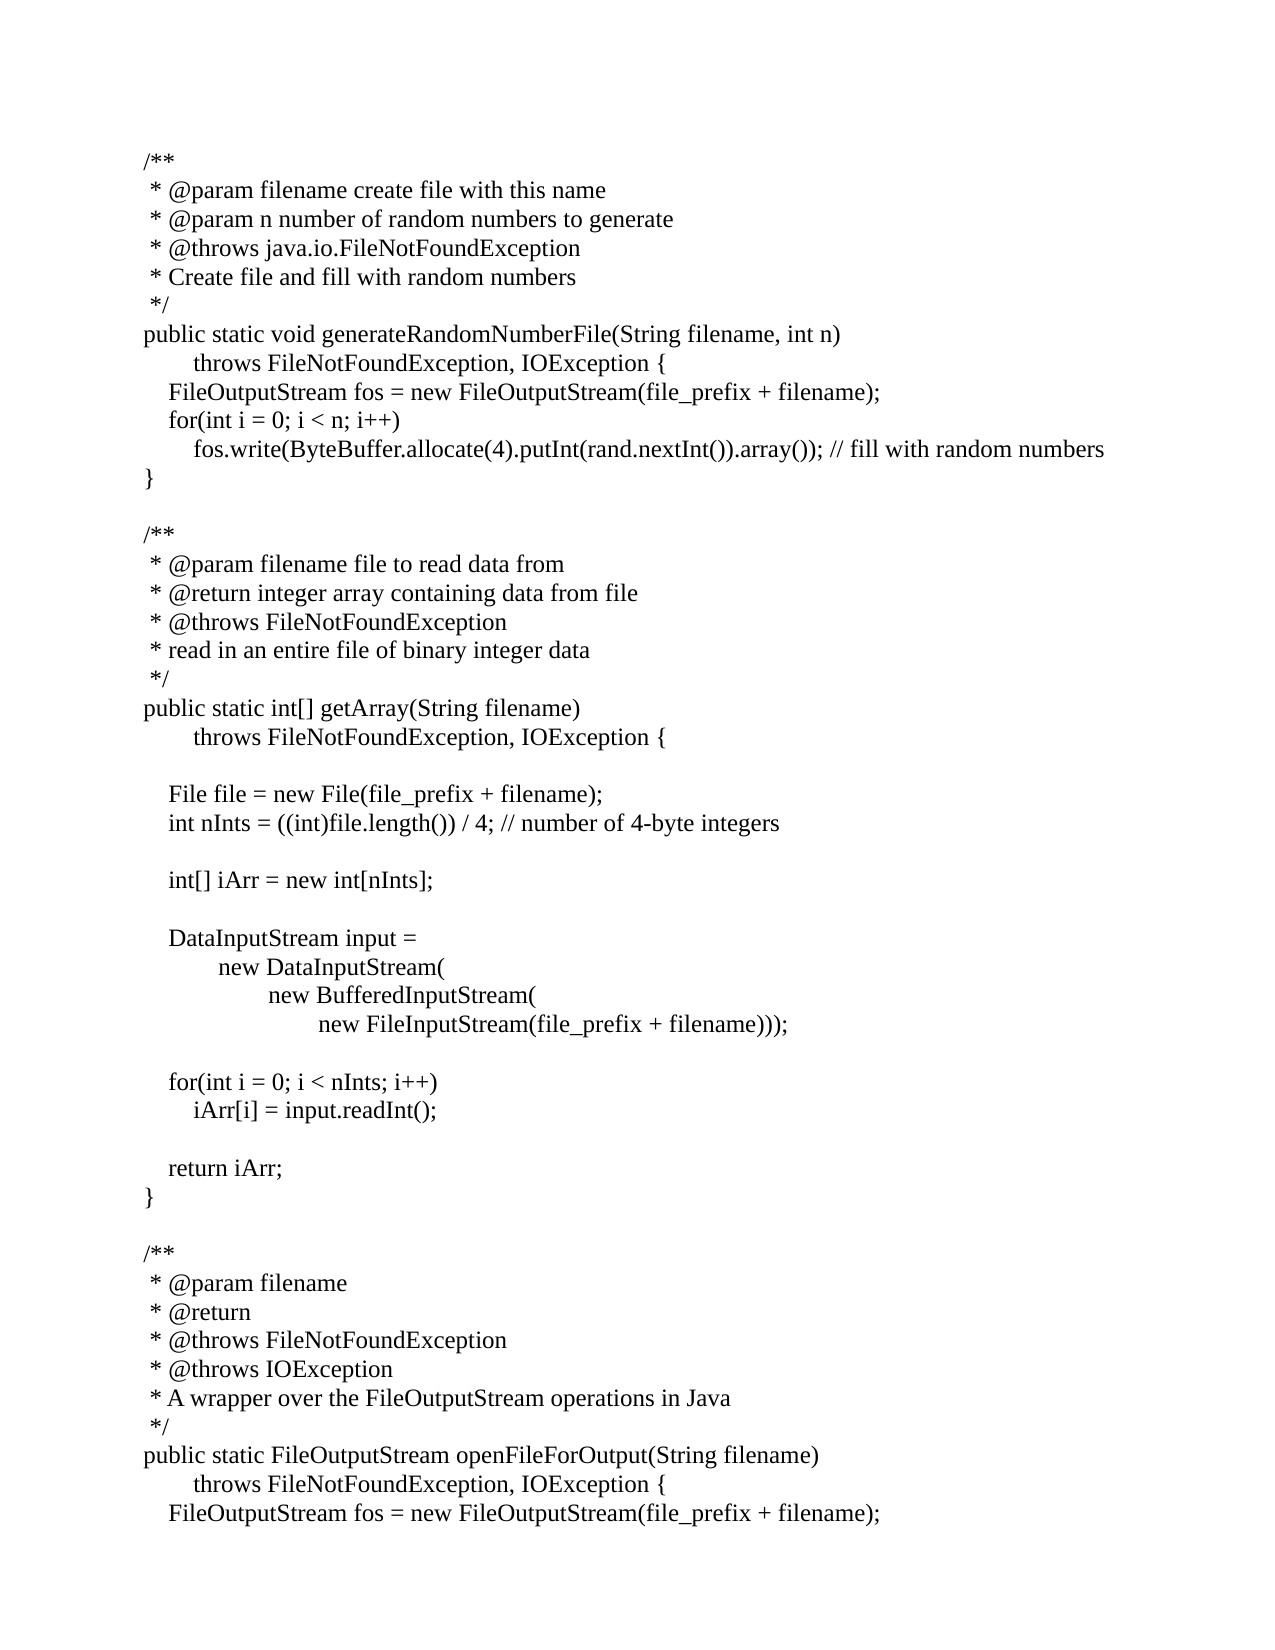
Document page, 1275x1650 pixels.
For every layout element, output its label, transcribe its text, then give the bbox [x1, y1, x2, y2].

text * read in an entire file of binary integer data [118, 636, 1157, 664]
text * @throws FileNotFoundException [118, 607, 1157, 636]
text } [118, 463, 1157, 492]
text new BufferedInputStream( [118, 981, 1157, 1009]
text * @return [118, 1297, 1157, 1326]
text FileOutputStream fos = new FileOutputStream(file_prefix + filename); [118, 1498, 1157, 1527]
text */ [118, 664, 1157, 693]
text * @throws FileNotFoundException [118, 1326, 1157, 1354]
text File file = new File(file_prefix + filename); [118, 779, 1157, 808]
text DataInputStream input = [118, 923, 1157, 952]
text * @param filename file to read data from [118, 549, 1157, 578]
text throws FileNotFoundException, IOException { [118, 722, 1157, 751]
text /** [118, 147, 1157, 176]
text int nInts = ((int)file.length()) / 4; // number of 4-byte integers [118, 808, 1157, 837]
text FileOutputStream fos = new FileOutputStream(file_prefix + filename); [118, 377, 1157, 406]
text public static void generateRandomNumberFile(String filename, int n) [118, 319, 1157, 348]
text iArr[i] = input.readInt(); [118, 1096, 1157, 1124]
text throws FileNotFoundException, IOException { [118, 1469, 1157, 1498]
text * @param n number of random numbers to generate [118, 204, 1157, 233]
text /** [118, 521, 1157, 549]
text new DataInputStream( [118, 952, 1157, 981]
text int[] iArr = new int[nInts]; [118, 866, 1157, 894]
text fos.write(ByteBuffer.allocate(4).putInt(rand.nextInt()).array()); // fill with random numbers [118, 434, 1157, 463]
text */ [118, 1412, 1157, 1441]
text return iArr; [118, 1153, 1157, 1182]
text } [118, 1182, 1157, 1211]
text * @throws java.io.FileNotFoundException [118, 233, 1157, 262]
text * @throws IOException [118, 1354, 1157, 1383]
text * @param filename create file with this name [118, 176, 1157, 204]
text * @return integer array containing data from file [118, 578, 1157, 607]
text for(int i = 0; i < n; i++) [118, 406, 1157, 434]
text * @param filename [118, 1268, 1157, 1297]
text * A wrapper over the FileOutputStream operations in Java [118, 1383, 1157, 1412]
text throws FileNotFoundException, IOException { [118, 348, 1157, 377]
text for(int i = 0; i < nInts; i++) [118, 1067, 1157, 1096]
text */ [118, 291, 1157, 319]
text * Create file and fill with random numbers [118, 262, 1157, 291]
text public static FileOutputStream openFileForOutput(String filename) [118, 1441, 1157, 1469]
text new FileInputStream(file_prefix + filename))); [118, 1009, 1157, 1038]
text /** [118, 1239, 1157, 1268]
text public static int[] getArray(String filename) [118, 693, 1157, 722]
